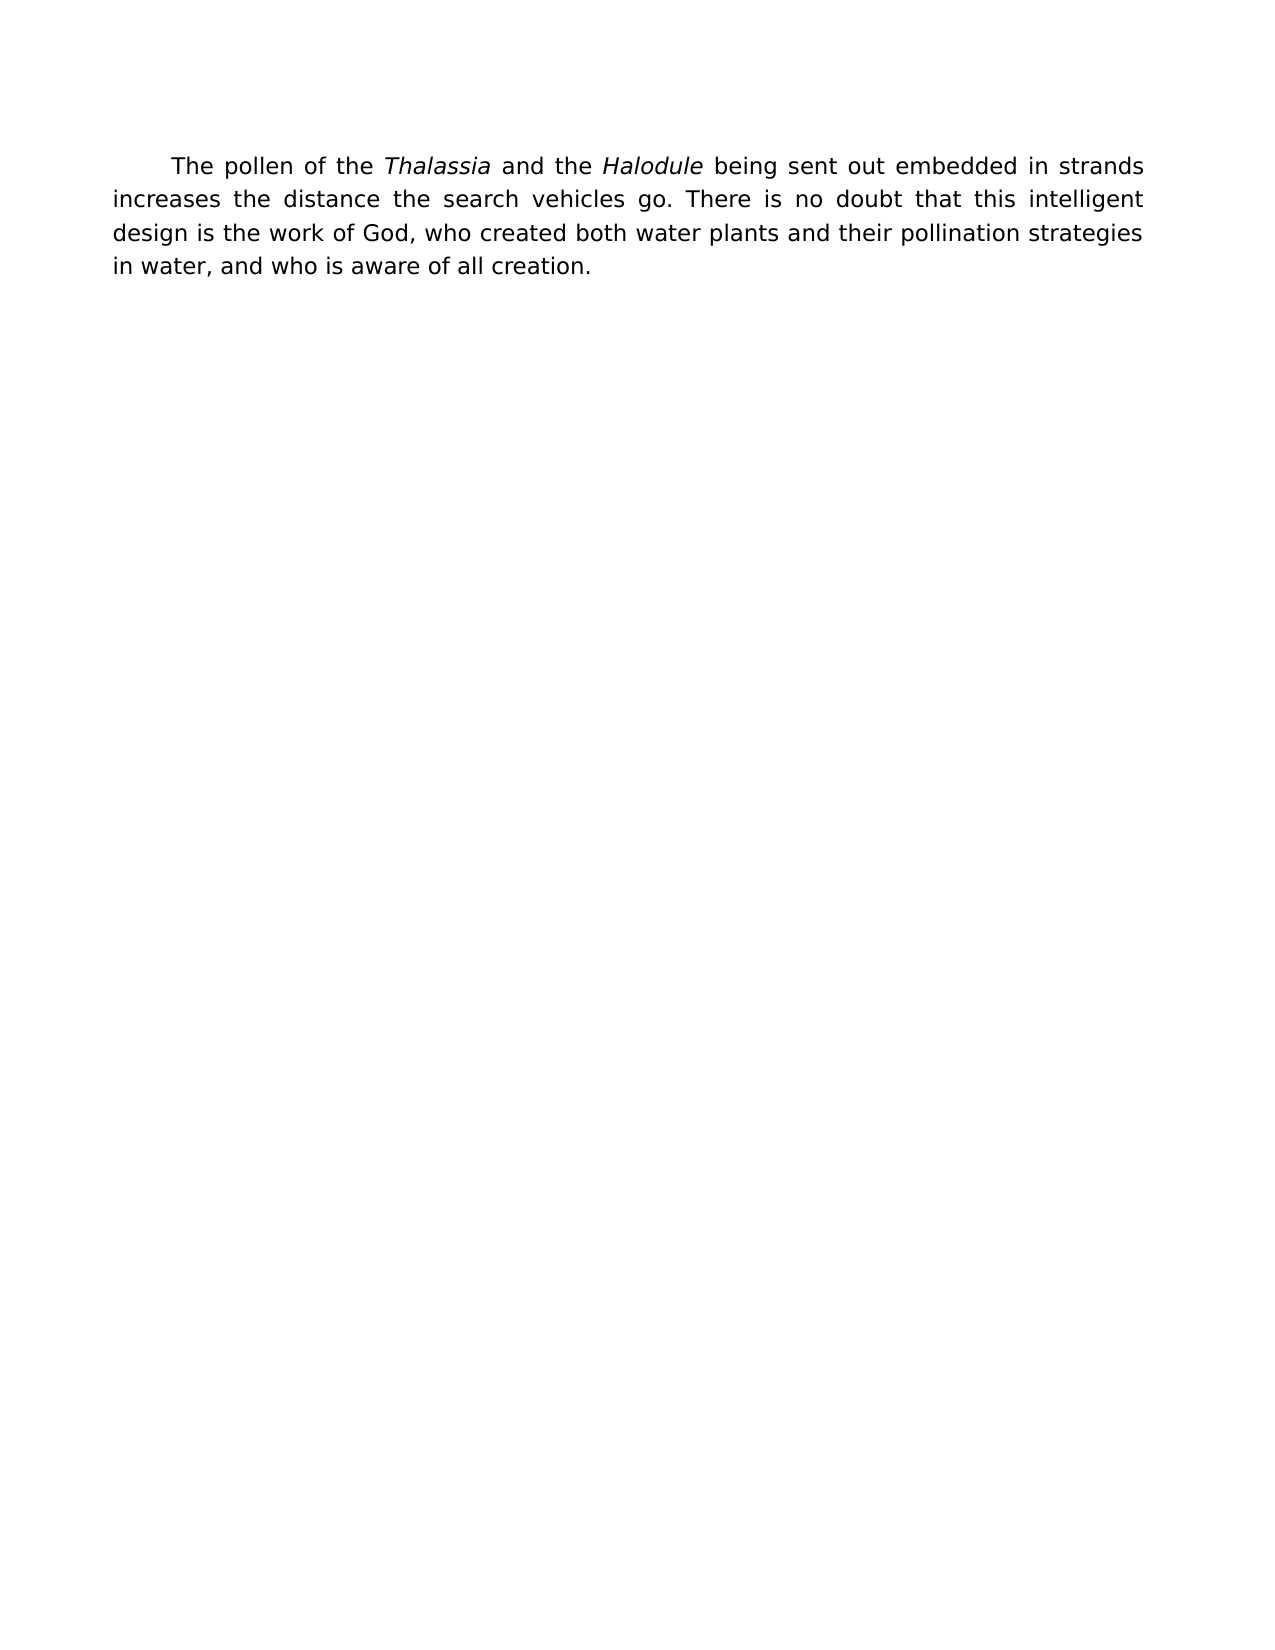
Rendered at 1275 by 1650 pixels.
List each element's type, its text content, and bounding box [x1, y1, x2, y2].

text The pollen of the Thalassia and the Halodule being sent out embedded in strands increases the distance the search vehicles go. There is no doubt that this intelligent design is the work of God, who created both water plants and their pollination strategies in water, and who is aware of all creation. [112, 148, 1145, 281]
